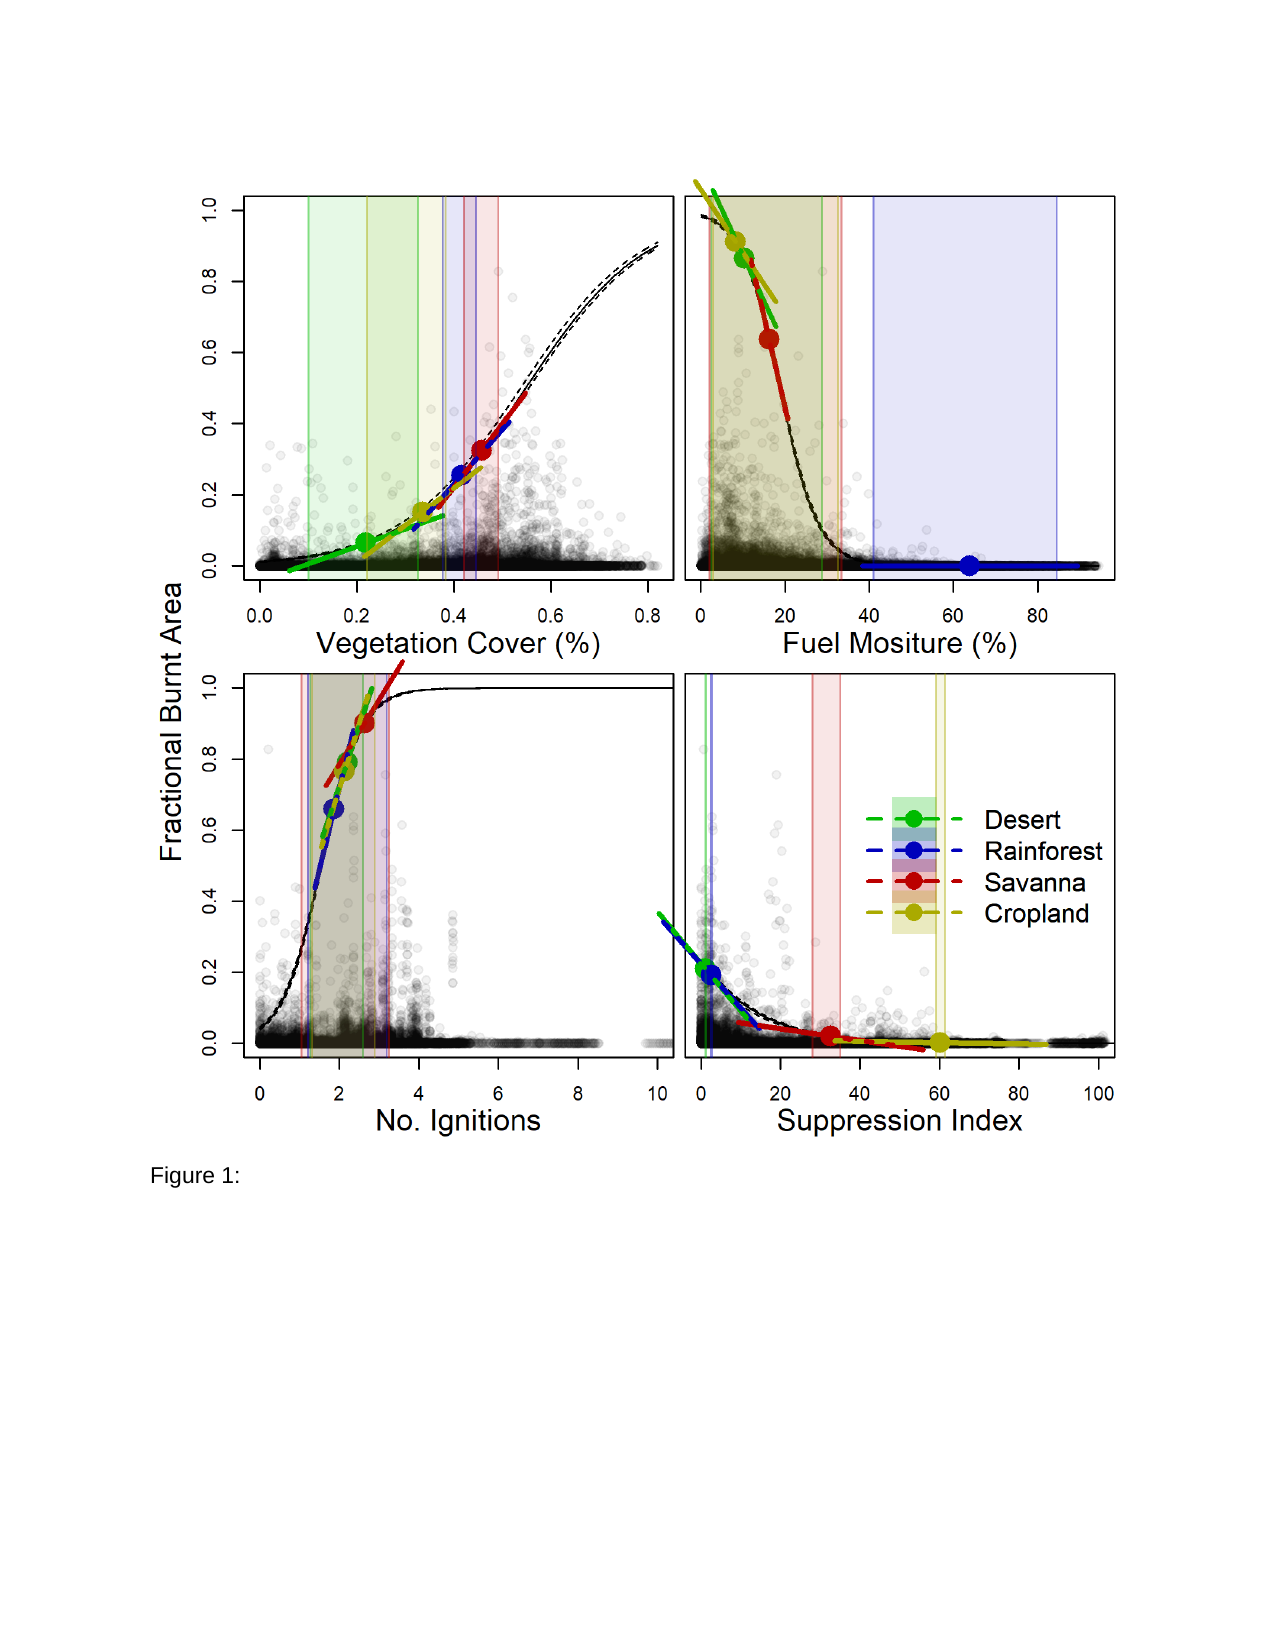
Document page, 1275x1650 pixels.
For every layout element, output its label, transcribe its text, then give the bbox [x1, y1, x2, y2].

text Figure 1: [150, 1162, 1125, 1188]
picture [150, 150, 1125, 1158]
